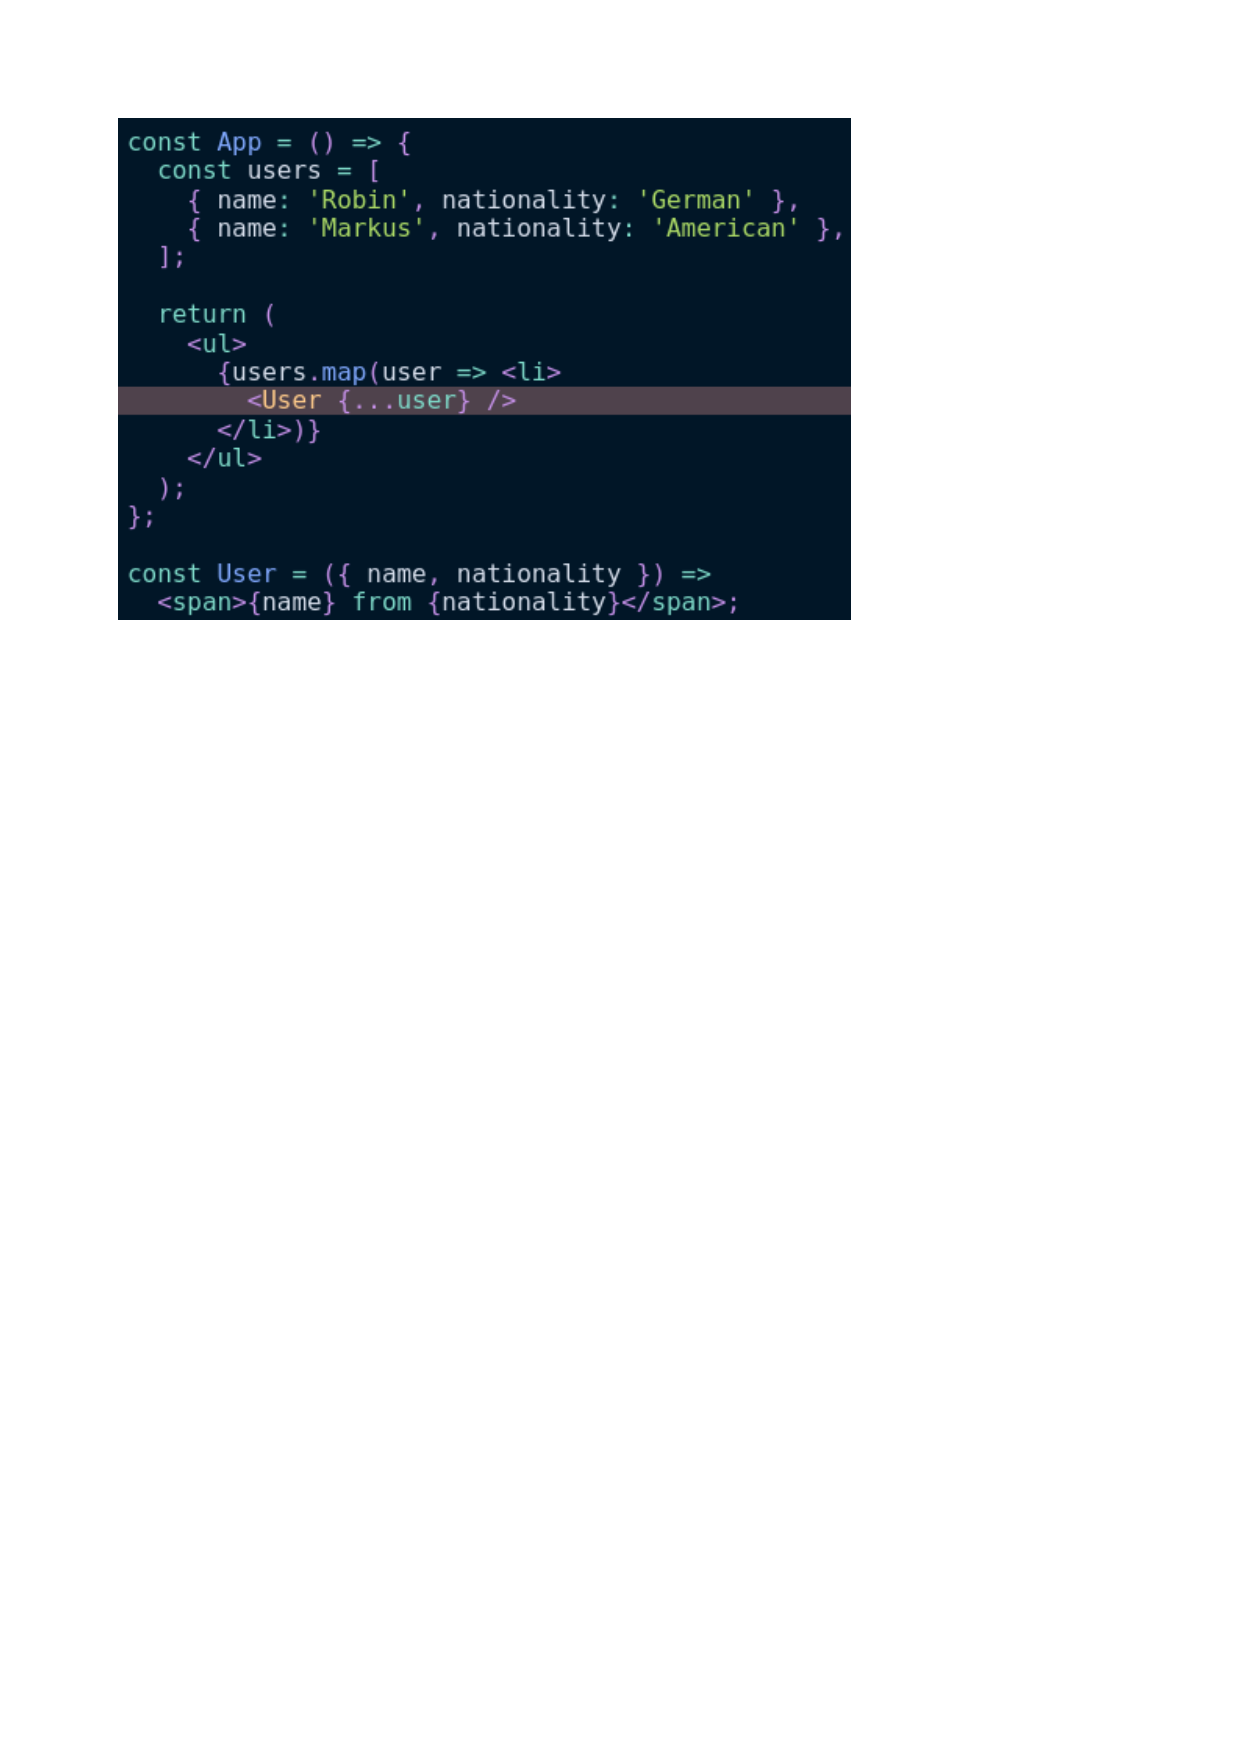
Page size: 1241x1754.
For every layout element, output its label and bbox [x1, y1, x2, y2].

picture [118, 118, 851, 620]
